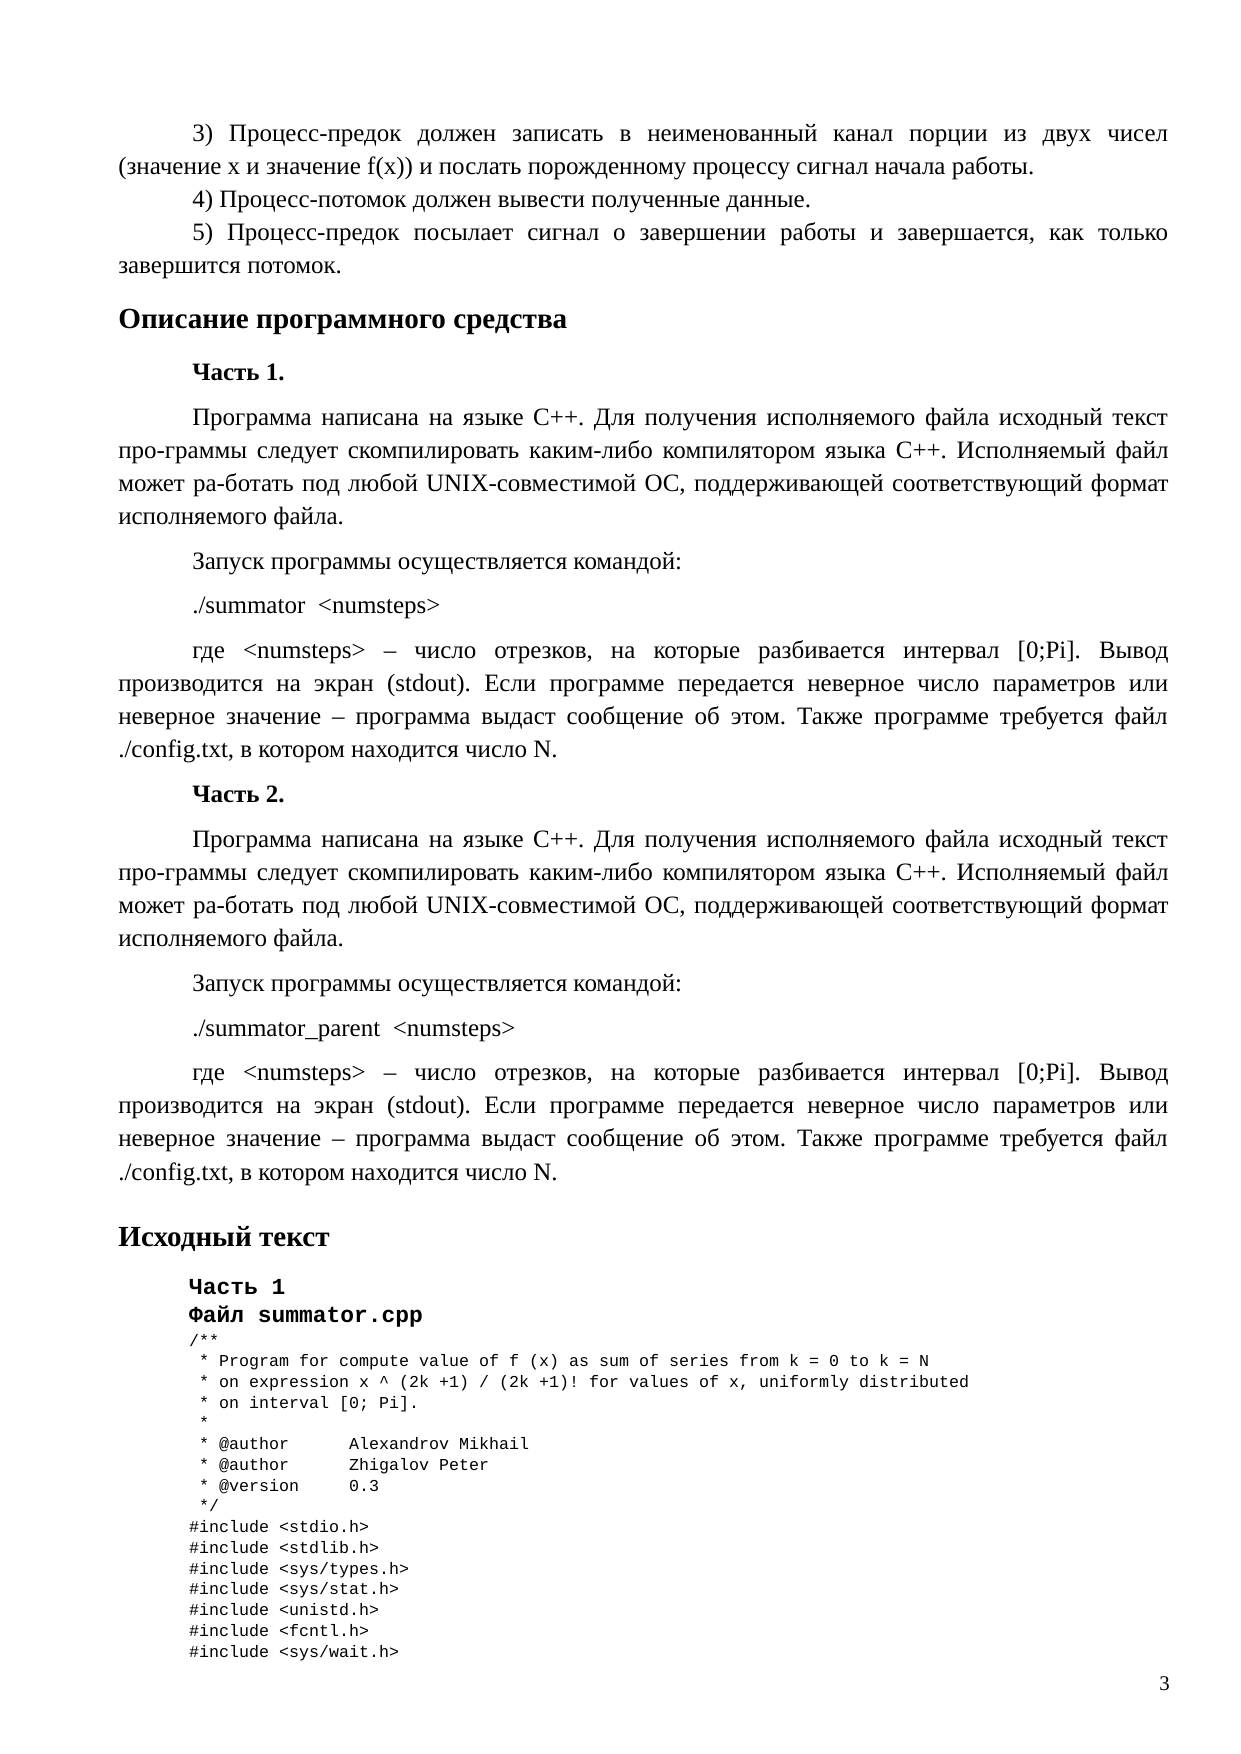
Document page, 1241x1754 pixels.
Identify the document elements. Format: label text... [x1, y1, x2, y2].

text Файл summator.cpp [189, 1304, 1169, 1330]
text ./summator <numsteps> [118, 591, 1169, 619]
text #include <sys/types.h> [189, 1560, 1169, 1579]
text #include <sys/stat.h> [189, 1581, 1169, 1600]
text * Program for compute value of f (x) as sum of series from k = 0 to k = N [189, 1353, 1169, 1372]
text Исходный текст [118, 1219, 1169, 1253]
text где <numsteps> – число отрезков, на которые разбивается интервал [0;Pi]. Вывод производится на экран (stdout). Если программе передается неверное число параметров или неверное значение – программа выдаст сообщение об этом. Также программе требуется файл ./config.txt, в котором находится число N. [118, 1057, 1169, 1185]
text Программа написана на языке C++. Для получения исполняемого файла исходный текст про-граммы следует скомпилировать каким-либо компилятором языка C++. Исполняемый файл может ра-ботать под любой UNIX-совместимой ОС, поддерживающей соответствующий формат исполняемого файла. [118, 402, 1169, 530]
list 3) Процесс-предок должен записать в неименованный канал порции из двух чисел (значение x и значение f(x)) и послать порожденному процессу сигнал начала работы. [118, 118, 1169, 180]
text */ [189, 1498, 1169, 1517]
text Часть 1 [189, 1275, 1169, 1301]
text * @version 0.3 [189, 1477, 1169, 1496]
text * on interval [0; Pi]. [189, 1394, 1169, 1413]
text #include <unistd.h> [189, 1602, 1169, 1621]
text #include <fcntl.h> [189, 1622, 1169, 1641]
text * @author Alexandrov Mikhail [189, 1436, 1169, 1455]
text ./summator_parent <numsteps> [118, 1013, 1169, 1041]
text * on expression x ^ (2k +1) / (2k +1)! for values ​​of x, uniformly distributed [189, 1374, 1169, 1392]
list 4) Процесс-потомок должен вывести полученные данные. [118, 184, 1169, 213]
text Часть 1. [118, 357, 1169, 386]
text Описание программного средства [118, 301, 1169, 334]
text Программа написана на языке C++. Для получения исполняемого файла исходный текст про-граммы следует скомпилировать каким-либо компилятором языка C++. Исполняемый файл может ра-ботать под любой UNIX-совместимой ОС, поддерживающей соответствующий формат исполняемого файла. [118, 824, 1169, 952]
text Запуск программы осуществляется командой: [118, 968, 1169, 997]
text /** [189, 1332, 1169, 1351]
text * [189, 1415, 1169, 1434]
text #include <stdio.h> [189, 1519, 1169, 1538]
text Часть 2. [118, 779, 1169, 808]
text где <numsteps> – число отрезков, на которые разбивается интервал [0;Pi]. Вывод производится на экран (stdout). Если программе передается неверное число параметров или неверное значение – программа выдаст сообщение об этом. Также программе требуется файл ./config.txt, в котором находится число N. [118, 635, 1169, 763]
text Запуск программы осуществляется командой: [118, 546, 1169, 574]
text #include <sys/wait.h> [189, 1643, 1169, 1662]
text #include <stdlib.h> [189, 1539, 1169, 1558]
list 5) Процесс-предок посылает сигнал о завершении работы и завершается, как только завершится потомок. [118, 217, 1169, 279]
text * @author Zhigalov Peter [189, 1457, 1169, 1475]
